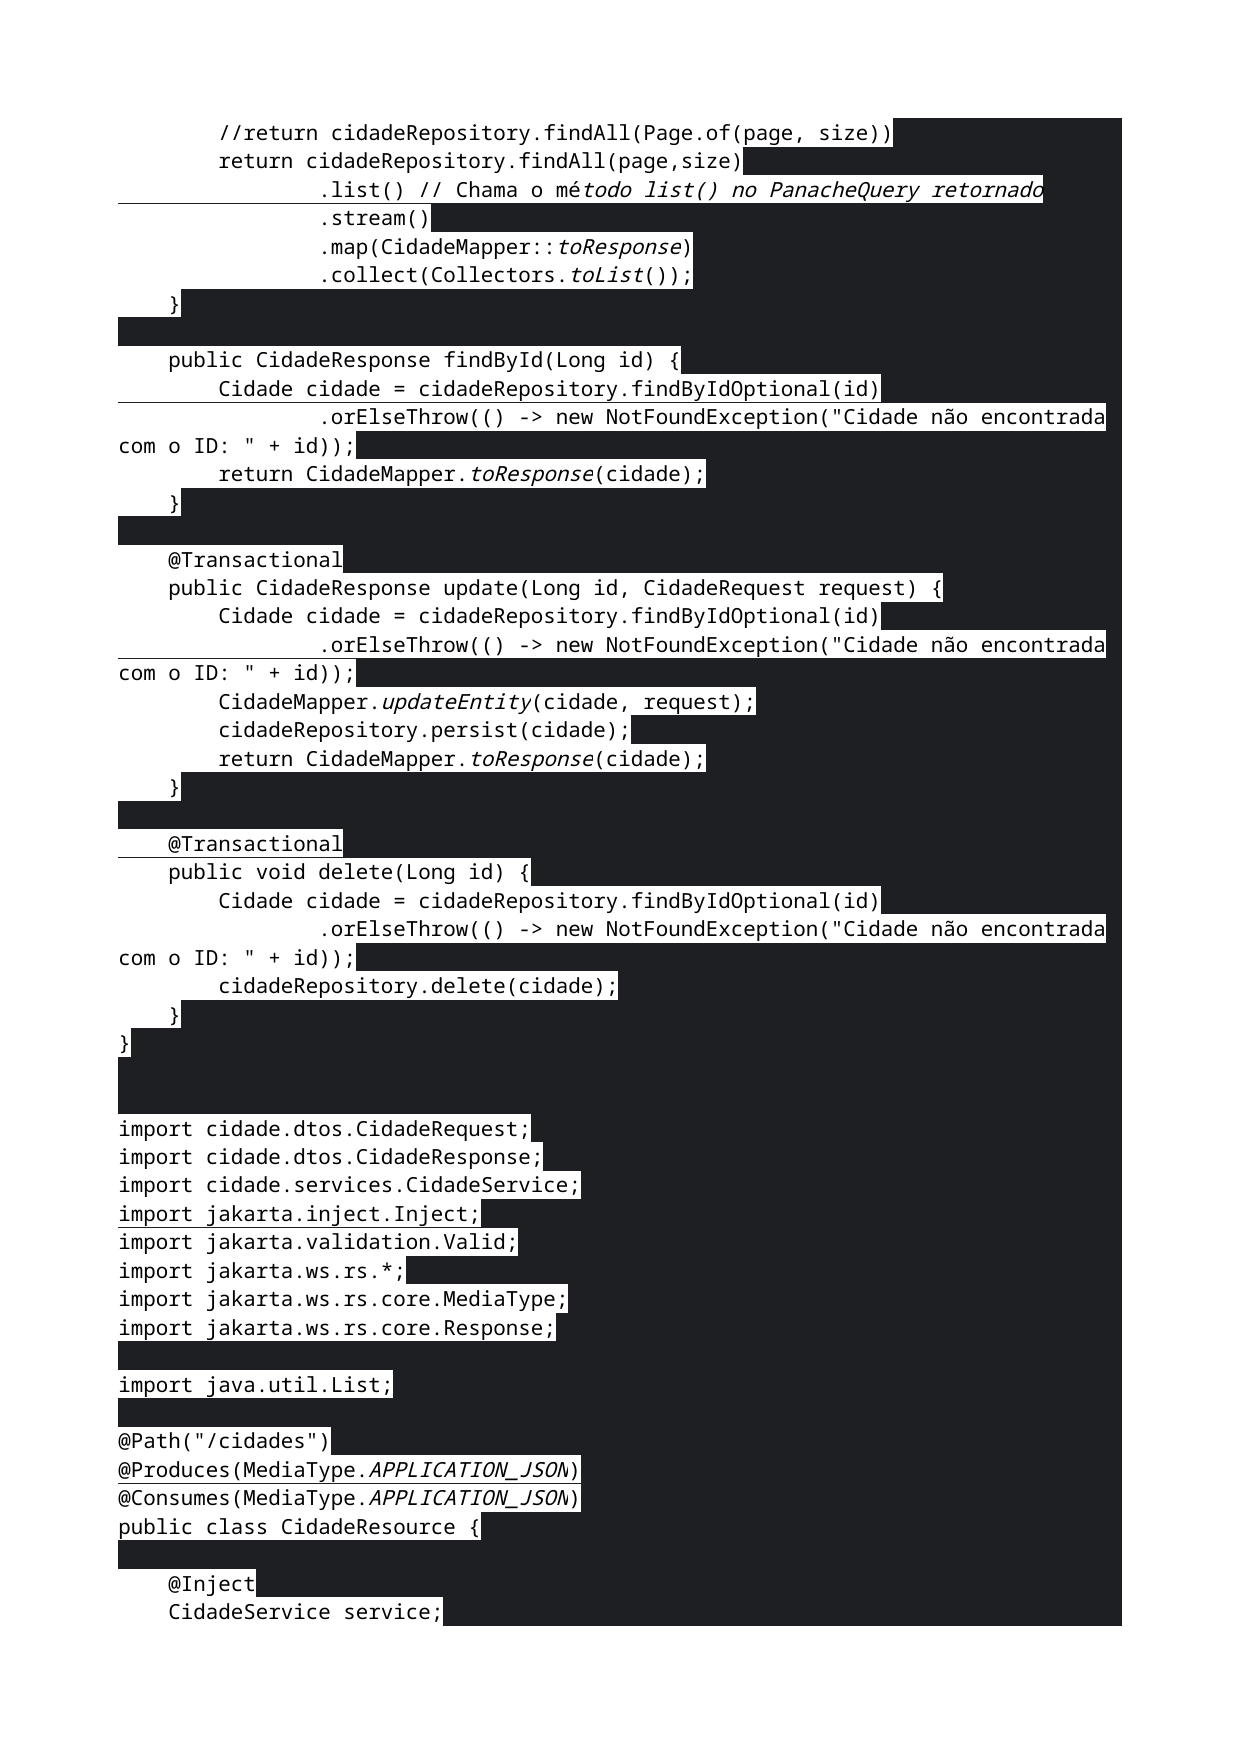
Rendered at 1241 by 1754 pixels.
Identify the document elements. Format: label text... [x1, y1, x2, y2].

text import cidade.dtos.CidadeRequest; import cidade.dtos.CidadeResponse; import cidade.services.CidadeService; import jakarta.inject.Inject; import jakarta.validation.Valid; import jakarta.ws.rs.*; import jakarta.ws.rs.core.MediaType; import jakarta.ws.rs.core.Response; import java.util.List; @Path("/cidades") @Produces(MediaType.APPLICATION_JSON) @Consumes(MediaType.APPLICATION_JSON) public class CidadeResource { @Inject CidadeService service; [118, 1085, 1122, 1626]
text //return cidadeRepository.findAll(Page.of(page, size)) return cidadeRepository.findAll(page,size) .list() // Chama o método list() no PanacheQuery retornado .stream() .map(CidadeMapper::toResponse) .collect(Collectors.toList()); } public CidadeResponse findById(Long id) { Cidade cidade = cidadeRepository.findByIdOptional(id) .orElseThrow(() -> new NotFoundException("Cidade não encontrada com o ID: " + id)); return CidadeMapper.toResponse(cidade); } @Transactional public CidadeResponse update(Long id, CidadeRequest request) { Cidade cidade = cidadeRepository.findByIdOptional(id) .orElseThrow(() -> new NotFoundException("Cidade não encontrada com o ID: " + id)); CidadeMapper.updateEntity(cidade, request); cidadeRepository.persist(cidade); return CidadeMapper.toResponse(cidade); } @Transactional public void delete(Long id) { Cidade cidade = cidadeRepository.findByIdOptional(id) .orElseThrow(() -> new NotFoundException("Cidade não encontrada com o ID: " + id)); cidadeRepository.delete(cidade); } } [118, 118, 1122, 1085]
